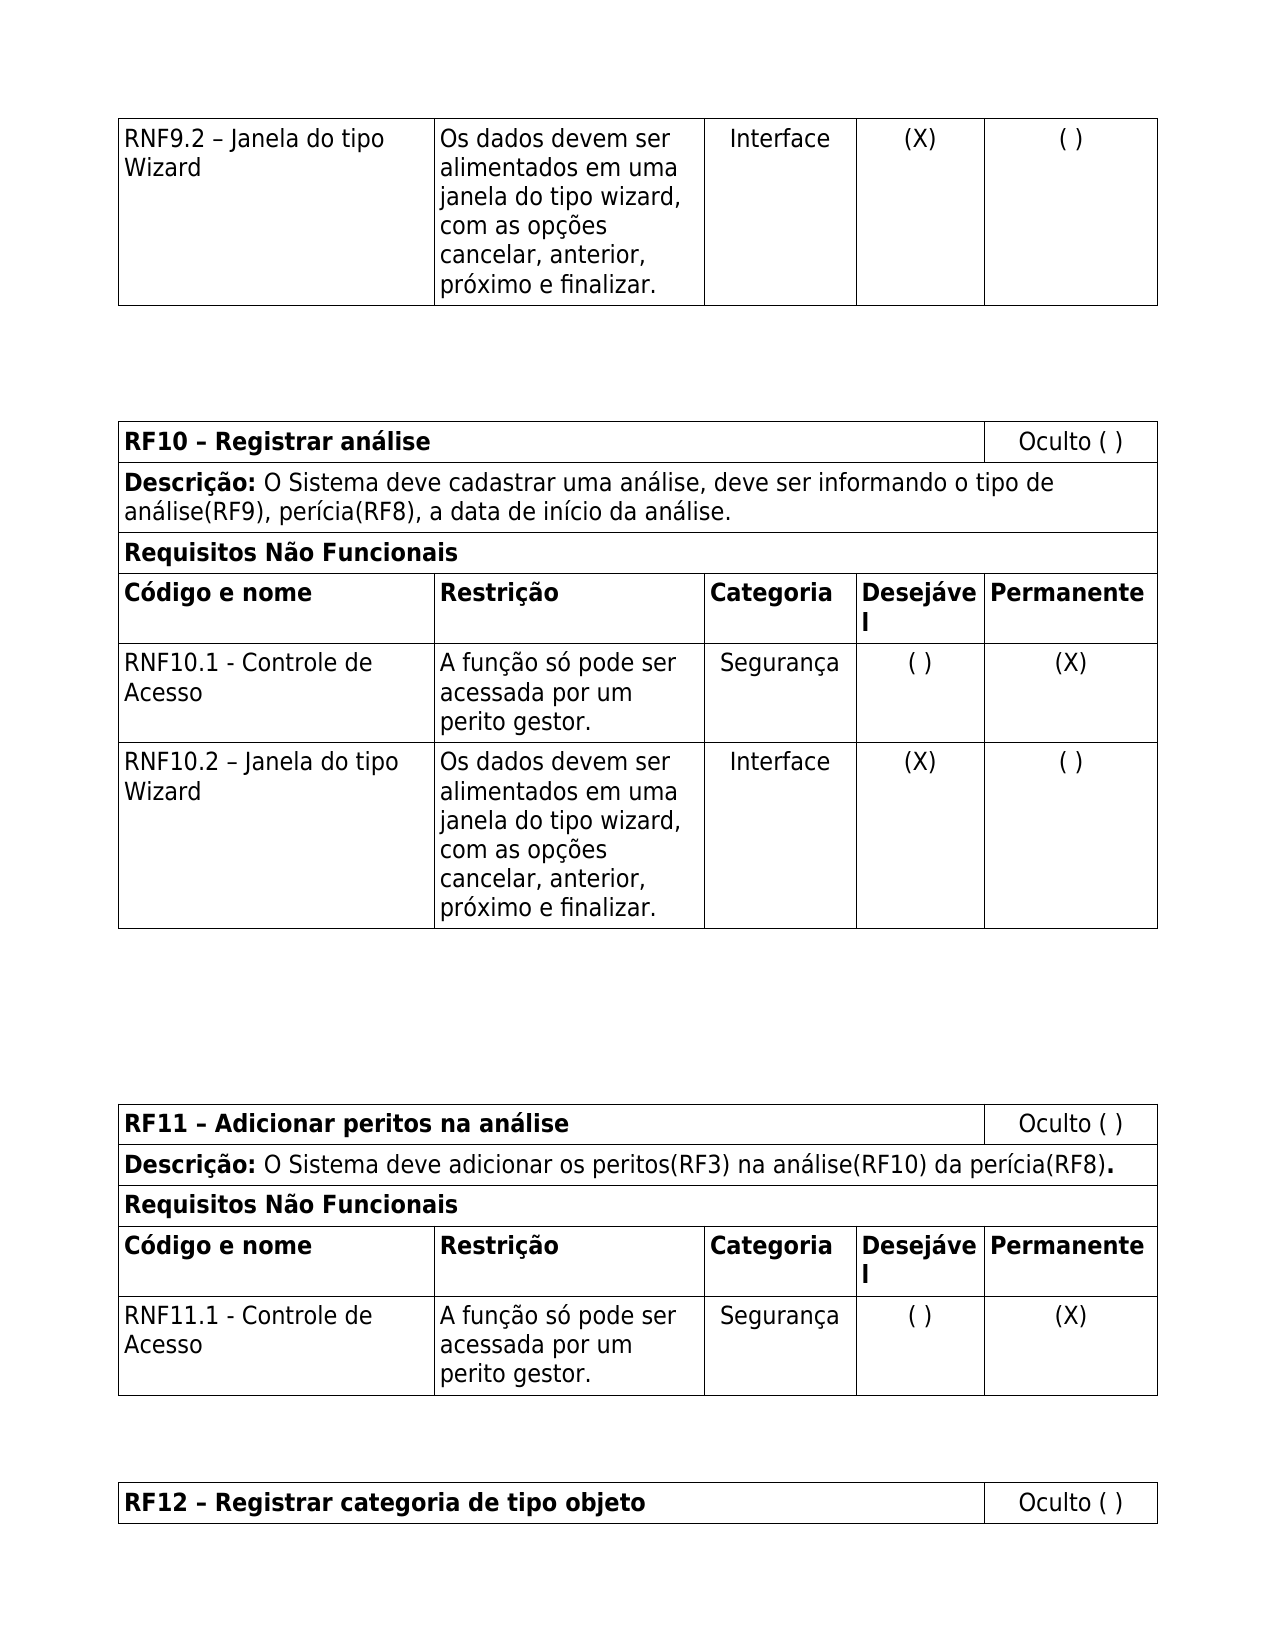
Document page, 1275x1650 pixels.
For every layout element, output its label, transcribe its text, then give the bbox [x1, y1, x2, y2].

table_cell (X) [857, 119, 984, 305]
table_cell Código e nome [119, 1227, 434, 1296]
table_cell Categoria [705, 1227, 856, 1296]
table_cell Os dados devem ser alimentados em uma janela do tipo wizard, com as opções cancelar, anterior, próximo e finalizar. [435, 119, 704, 305]
table_cell Os dados devem ser alimentados em uma janela do tipo wizard, com as opções cancelar, anterior, próximo e finalizar. [435, 743, 704, 928]
table_cell RNF10.1 - Controle de Acesso [119, 644, 434, 742]
table_cell (X) [985, 644, 1157, 742]
table_cell Interface [705, 743, 856, 928]
table_header RF10 – Registrar análise [119, 422, 984, 462]
table_cell Descrição: O Sistema deve cadastrar uma análise, deve ser informando o tipo de análise(RF9), perícia(RF8), a data de início da análise. [119, 463, 1157, 532]
table_cell Categoria [705, 574, 856, 643]
table_cell Segurança [705, 644, 856, 742]
table_cell Requisitos Não Funcionais [119, 533, 1157, 573]
table_cell Restrição [435, 1227, 704, 1296]
table_header RF12 – Registrar categoria de tipo objeto [119, 1483, 984, 1523]
table_cell Permanente [985, 1227, 1157, 1296]
table_cell RNF10.2 – Janela do tipo Wizard [119, 743, 434, 928]
table_cell Descrição: O Sistema deve adicionar os peritos(RF3) na análise(RF10) da perícia(RF8). [119, 1145, 1157, 1185]
table_cell ( ) [985, 743, 1157, 928]
table_cell A função só pode ser acessada por um perito gestor. [435, 644, 704, 742]
table_header Oculto ( ) [985, 1483, 1157, 1523]
table_cell Interface [705, 119, 856, 305]
table_header Oculto ( ) [985, 1105, 1157, 1144]
table_cell Permanente [985, 574, 1157, 643]
table_header RF11 – Adicionar peritos na análise [119, 1105, 984, 1144]
table_cell Código e nome [119, 574, 434, 643]
table_cell ( ) [857, 1297, 984, 1394]
table_cell (X) [857, 743, 984, 928]
table_cell RNF11.1 - Controle de Acesso [119, 1297, 434, 1394]
table_cell ( ) [985, 119, 1157, 305]
table_cell RNF9.2 – Janela do tipo Wizard [119, 119, 434, 305]
table_cell Desejável [857, 1227, 984, 1296]
table_cell A função só pode ser acessada por um perito gestor. [435, 1297, 704, 1394]
table_header Oculto ( ) [985, 422, 1157, 462]
table_cell Restrição [435, 574, 704, 643]
table_cell Requisitos Não Funcionais [119, 1186, 1157, 1226]
table_cell ( ) [857, 644, 984, 742]
table_cell (X) [985, 1297, 1157, 1394]
table_cell Segurança [705, 1297, 856, 1394]
table_cell Desejável [857, 574, 984, 643]
